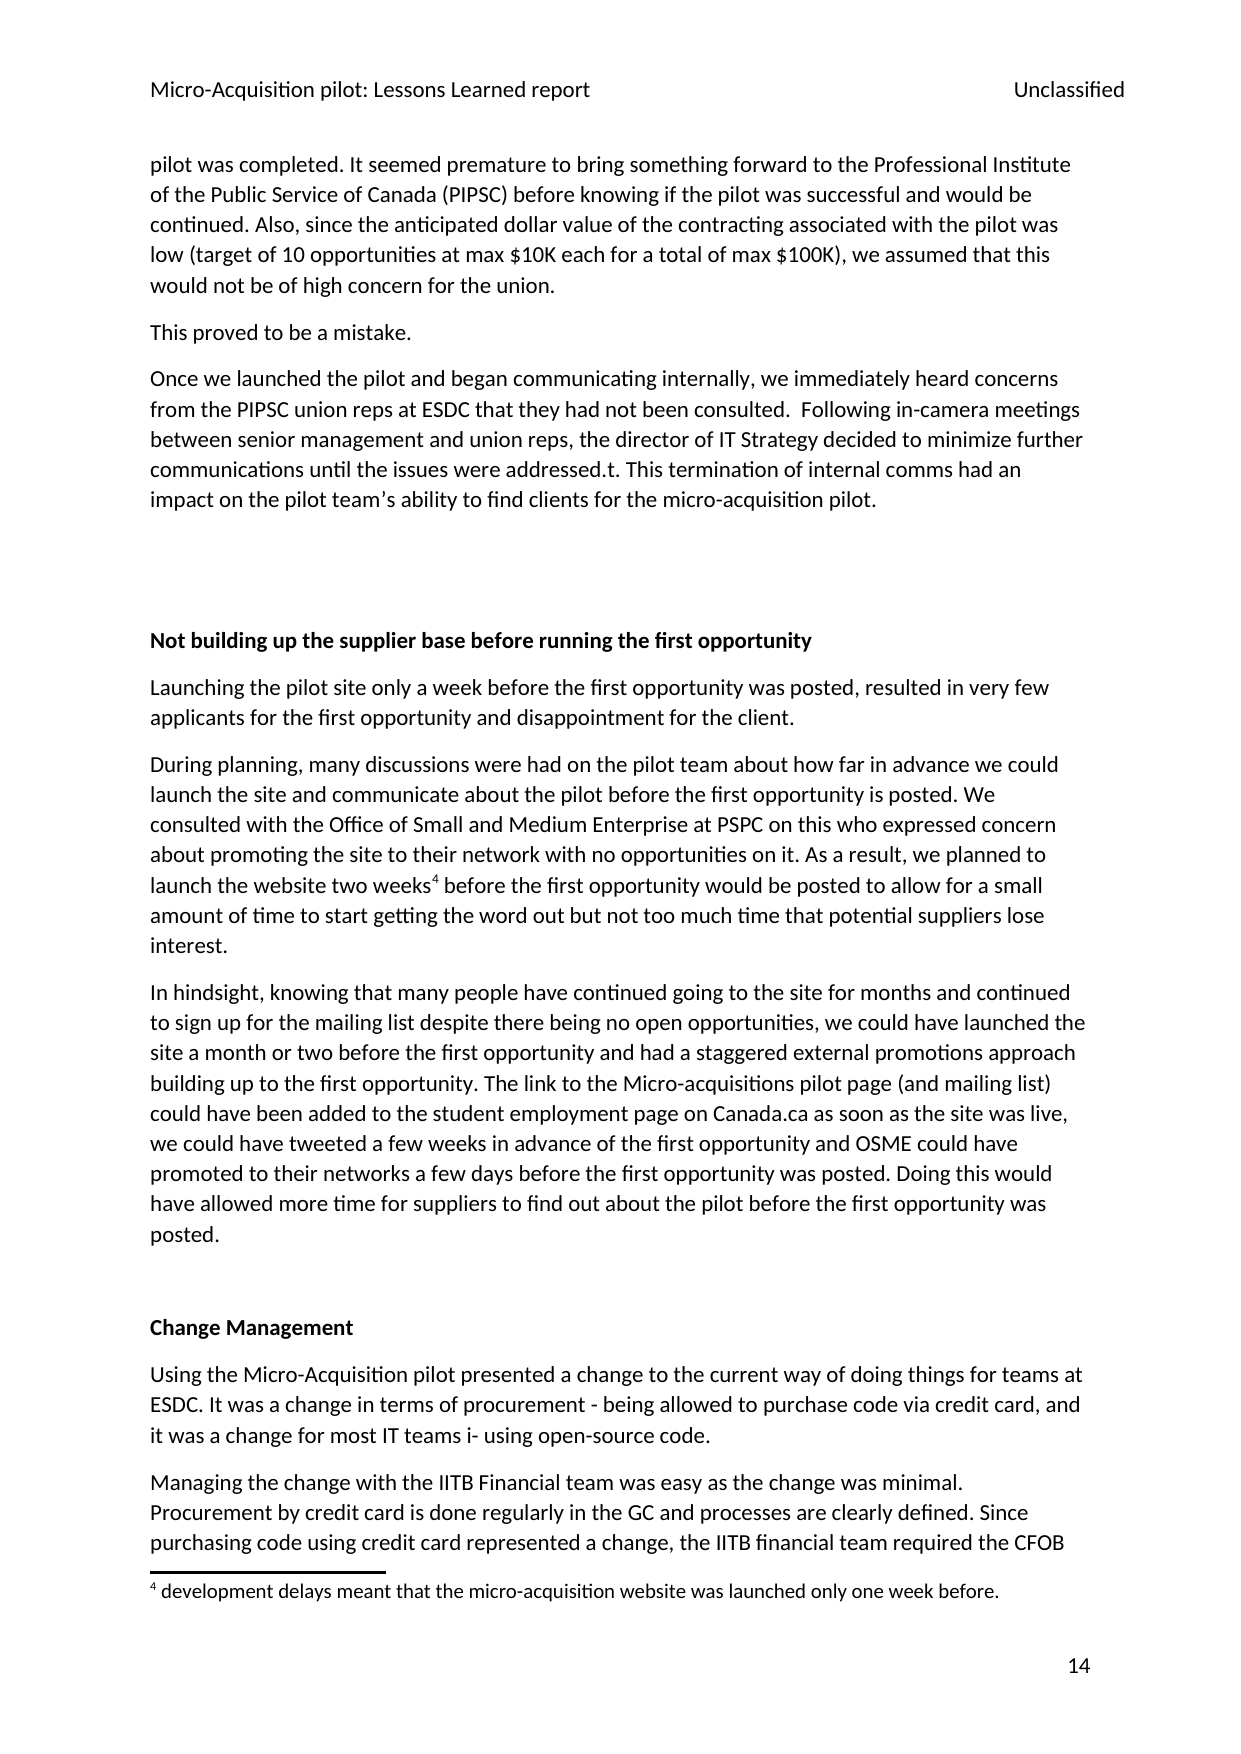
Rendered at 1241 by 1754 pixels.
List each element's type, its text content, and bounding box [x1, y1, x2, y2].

text Managing the change with the IITB Financial team was easy as the change was minimal. Procurement by credit card is done regularly in the GC and processes are clearly defined. Since purchasing code using credit card represented a change, the IITB financial team required the CFOB [150, 1468, 1090, 1556]
text Not building up the supplier base before running the first opportunity [150, 626, 1090, 654]
text In hindsight, knowing that many people have continued going to the site for months and continued to sign up for the mailing list despite there being no open opportunities, we could have launched the site a month or two before the first opportunity and had a staggered external promotions approach building up to the first opportunity. The link to the Micro-acquisitions pilot page (and mailing list) could have been added to the student employment page on Canada.ca as soon as the site was live, we could have tweeted a few weeks in advance of the first opportunity and OSME could have promoted to their networks a few days before the first opportunity was posted. Doing this would have allowed more time for suppliers to find out about the pilot before the first opportunity was posted. [150, 978, 1090, 1248]
text development delays meant that the micro-acquisition website was launched only one week before. [150, 1578, 1090, 1604]
text Launching the pilot site only a week before the first opportunity was posted, resulted in very few applicants for the first opportunity and disappointment for the client. [150, 673, 1090, 731]
text pilot was completed. It seemed premature to bring something forward to the Professional Institute of the Public Service of Canada (PIPSC) before knowing if the pilot was successful and would be continued. Also, since the anticipated dollar value of the contracting associated with the pilot was low (target of 10 opportunities at max $10K each for a total of max $100K), we assumed that this would not be of high concern for the union. [150, 150, 1090, 299]
text Using the Micro-Acquisition pilot presented a change to the current way of doing things for teams at ESDC. It was a change in terms of procurement - being allowed to purchase code via credit card, and it was a change for most IT teams i- using open-source code. [150, 1360, 1090, 1449]
text This proved to be a mistake. [150, 318, 1090, 346]
text Once we launched the pilot and began communicating internally, we immediately heard concerns from the PIPSC union reps at ESDC that they had not been consulted. Following in-camera meetings between senior management and union reps, the director of IT Strategy decided to minimize further communications until the issues were addressed.t. This termination of internal comms had an impact on the pilot team’s ability to find clients for the micro-acquisition pilot. [150, 364, 1090, 513]
text Change Management [150, 1313, 1090, 1342]
text During planning, many discussions were had on the pilot team about how far in advance we could launch the site and communicate about the pilot before the first opportunity is posted. We consulted with the Office of Small and Medium Enterprise at PSPC on this who expressed concern about promoting the site to their network with no opportunities on it. As a result, we planned to launch the website two weeks before the first opportunity would be posted to allow for a small amount of time to start getting the word out but not too much time that potential suppliers lose interest. [150, 750, 1090, 959]
